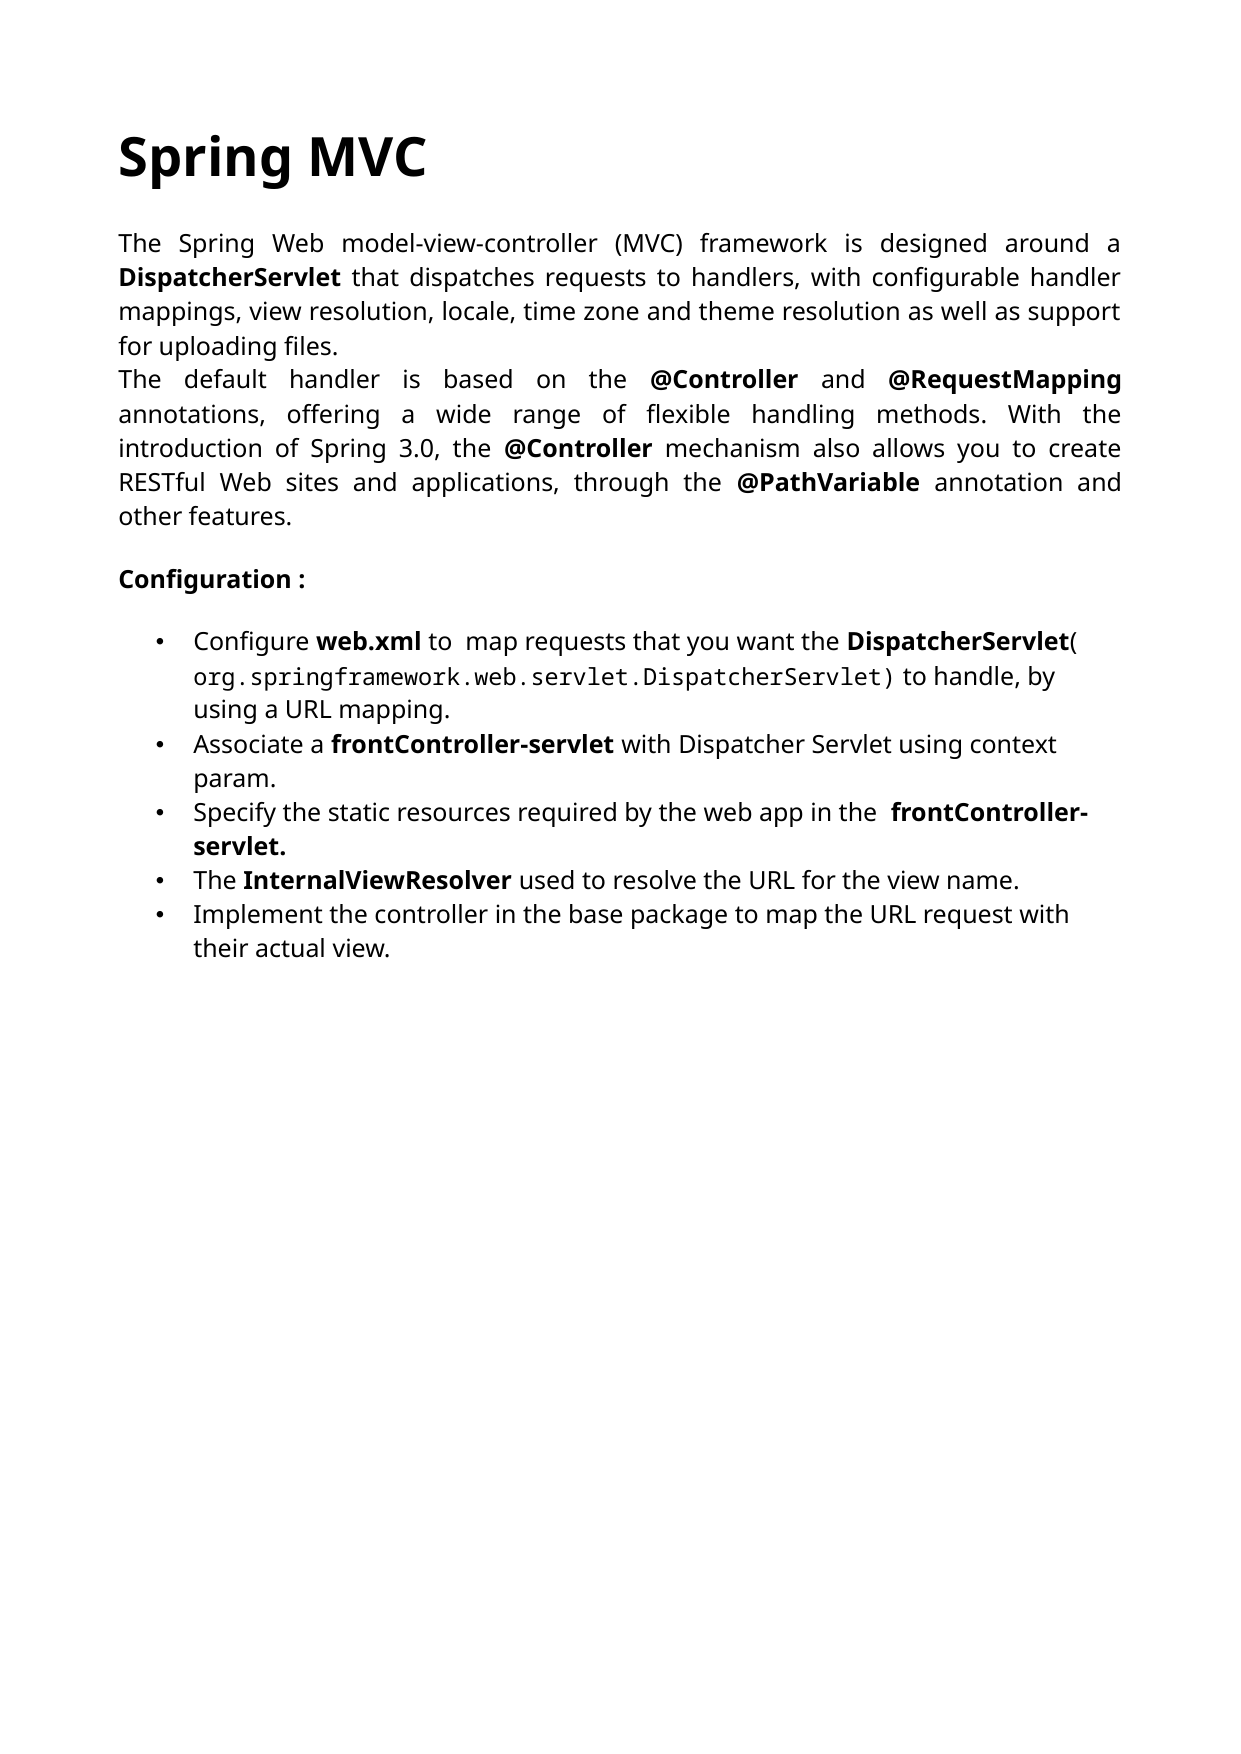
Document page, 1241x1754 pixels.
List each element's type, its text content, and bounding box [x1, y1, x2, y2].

text The default handler is based on the @Controller and @RequestMapping annotations, offering a wide range of flexible handling methods. With the introduction of Spring 3.0, the @Controller mechanism also allows you to create RESTful Web sites and applications, through the @PathVariable annotation and other features. [118, 362, 1122, 532]
list Associate a frontController-servlet with Dispatcher Servlet using context param. [156, 726, 1122, 794]
list Implement the controller in the base package to map the URL request with their actual view. [156, 897, 1122, 965]
list Configure web.xml to map requests that you want the DispatcherServlet( org.springframework.web.servlet.DispatcherServlet) to handle, by using a URL mapping. [156, 624, 1122, 726]
list Specify the static resources required by the web app in the frontController-servlet. [156, 794, 1122, 862]
text Configuration : [118, 561, 1122, 595]
text The Spring Web model-view-controller (MVC) framework is designed around a DispatcherServlet that dispatches requests to handlers, with configurable handler mappings, view resolution, locale, time zone and theme resolution as well as support for uploading files. [118, 226, 1122, 362]
text Spring MVC [118, 118, 1122, 192]
list The InternalViewResolver used to resolve the URL for the view name. [156, 862, 1122, 897]
